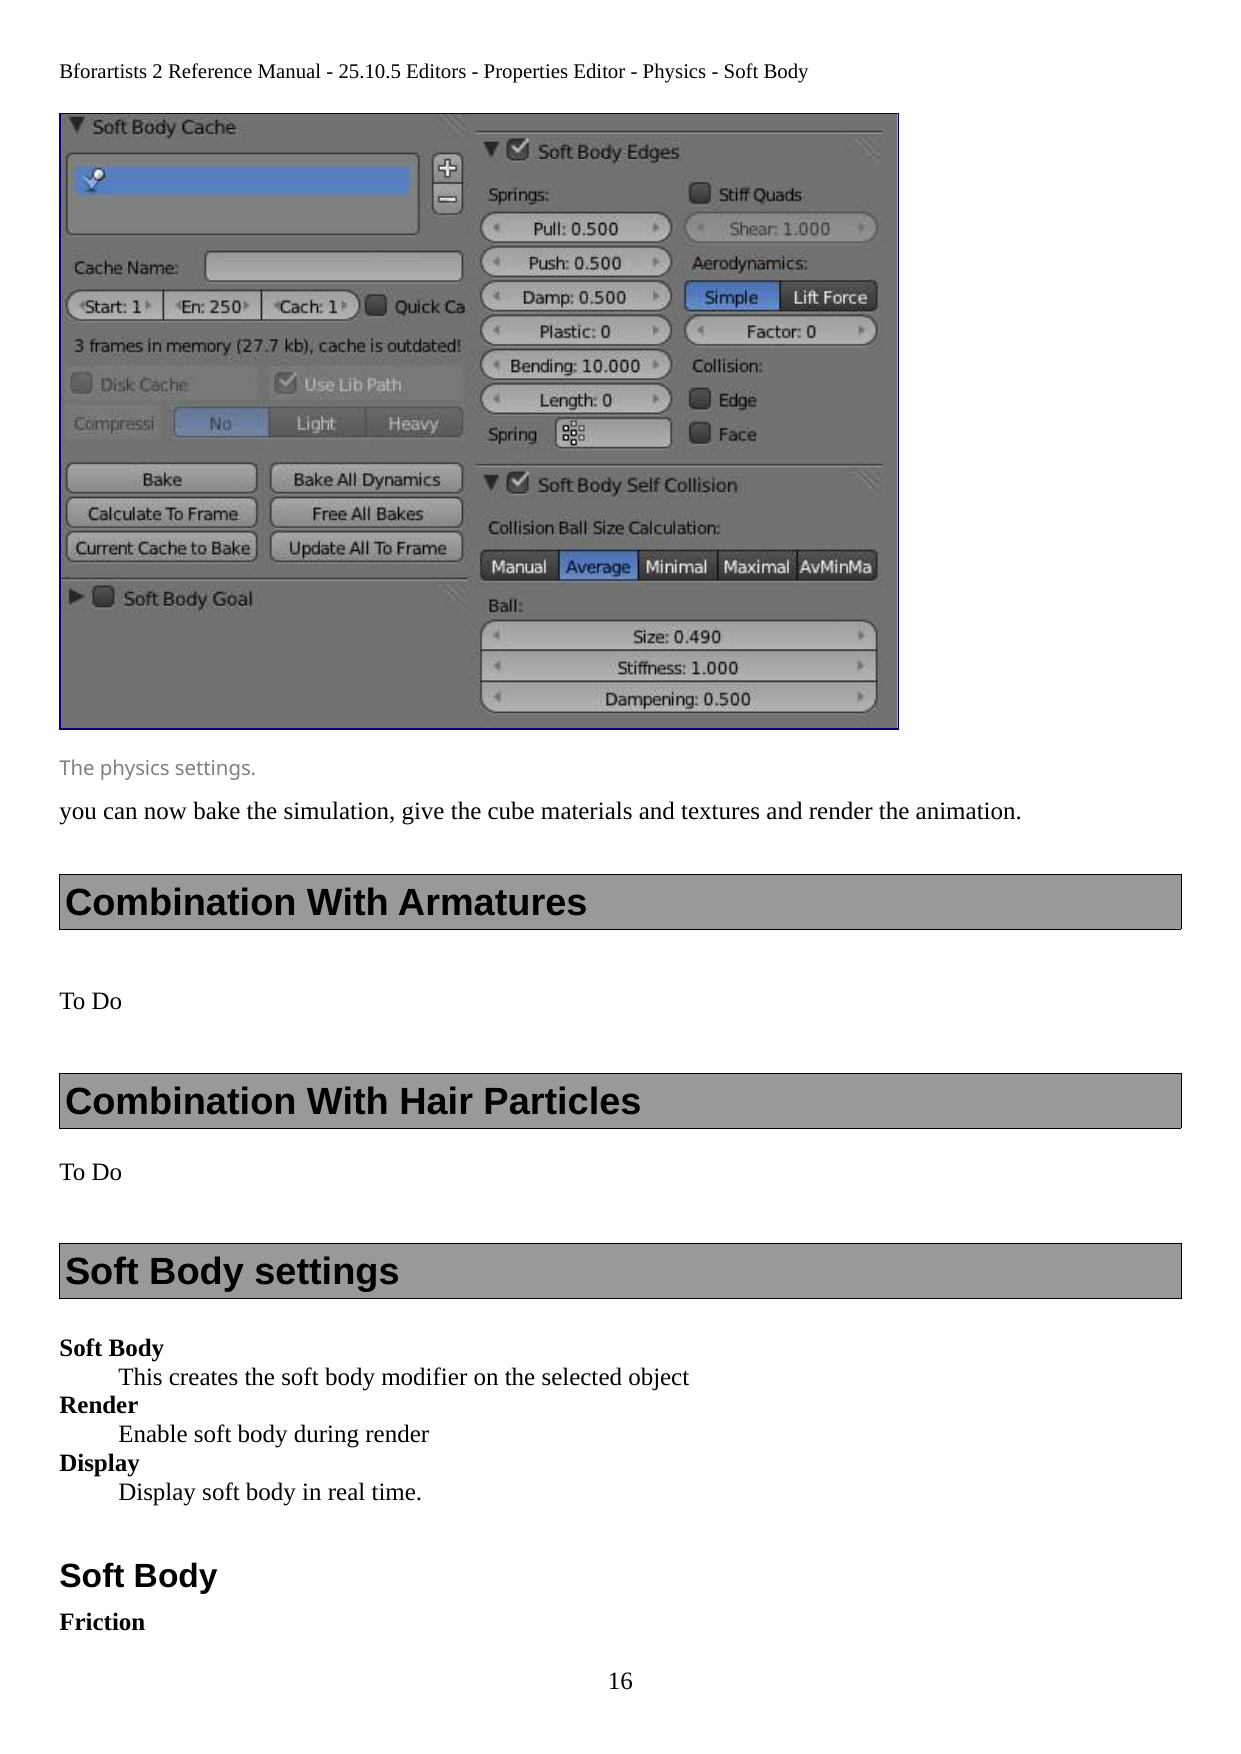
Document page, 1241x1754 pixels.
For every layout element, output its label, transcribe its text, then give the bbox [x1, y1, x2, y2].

text To Do [59, 1129, 1181, 1186]
picture [61, 114, 898, 728]
table_header Combination With Armatures [60, 875, 1181, 929]
subtitle Display [59, 1448, 1181, 1477]
text The physics settings. [59, 750, 1181, 781]
table_header Combination With Hair Particles [60, 1074, 1181, 1128]
subtitle Friction [59, 1607, 1181, 1636]
subtitle Render [59, 1390, 1181, 1419]
list This creates the soft body modifier on the selected object [118, 1362, 1181, 1390]
text you can now bake the simulation, give the cube materials and textures and render the animation. [59, 796, 1181, 824]
text To Do [59, 986, 1181, 1015]
list Display soft body in real time. [118, 1477, 1181, 1505]
list Enable soft body during render [118, 1419, 1181, 1448]
table_header Soft Body settings [60, 1244, 1181, 1298]
subtitle Soft Body [59, 1556, 1181, 1594]
subtitle Soft Body [59, 1333, 1181, 1362]
